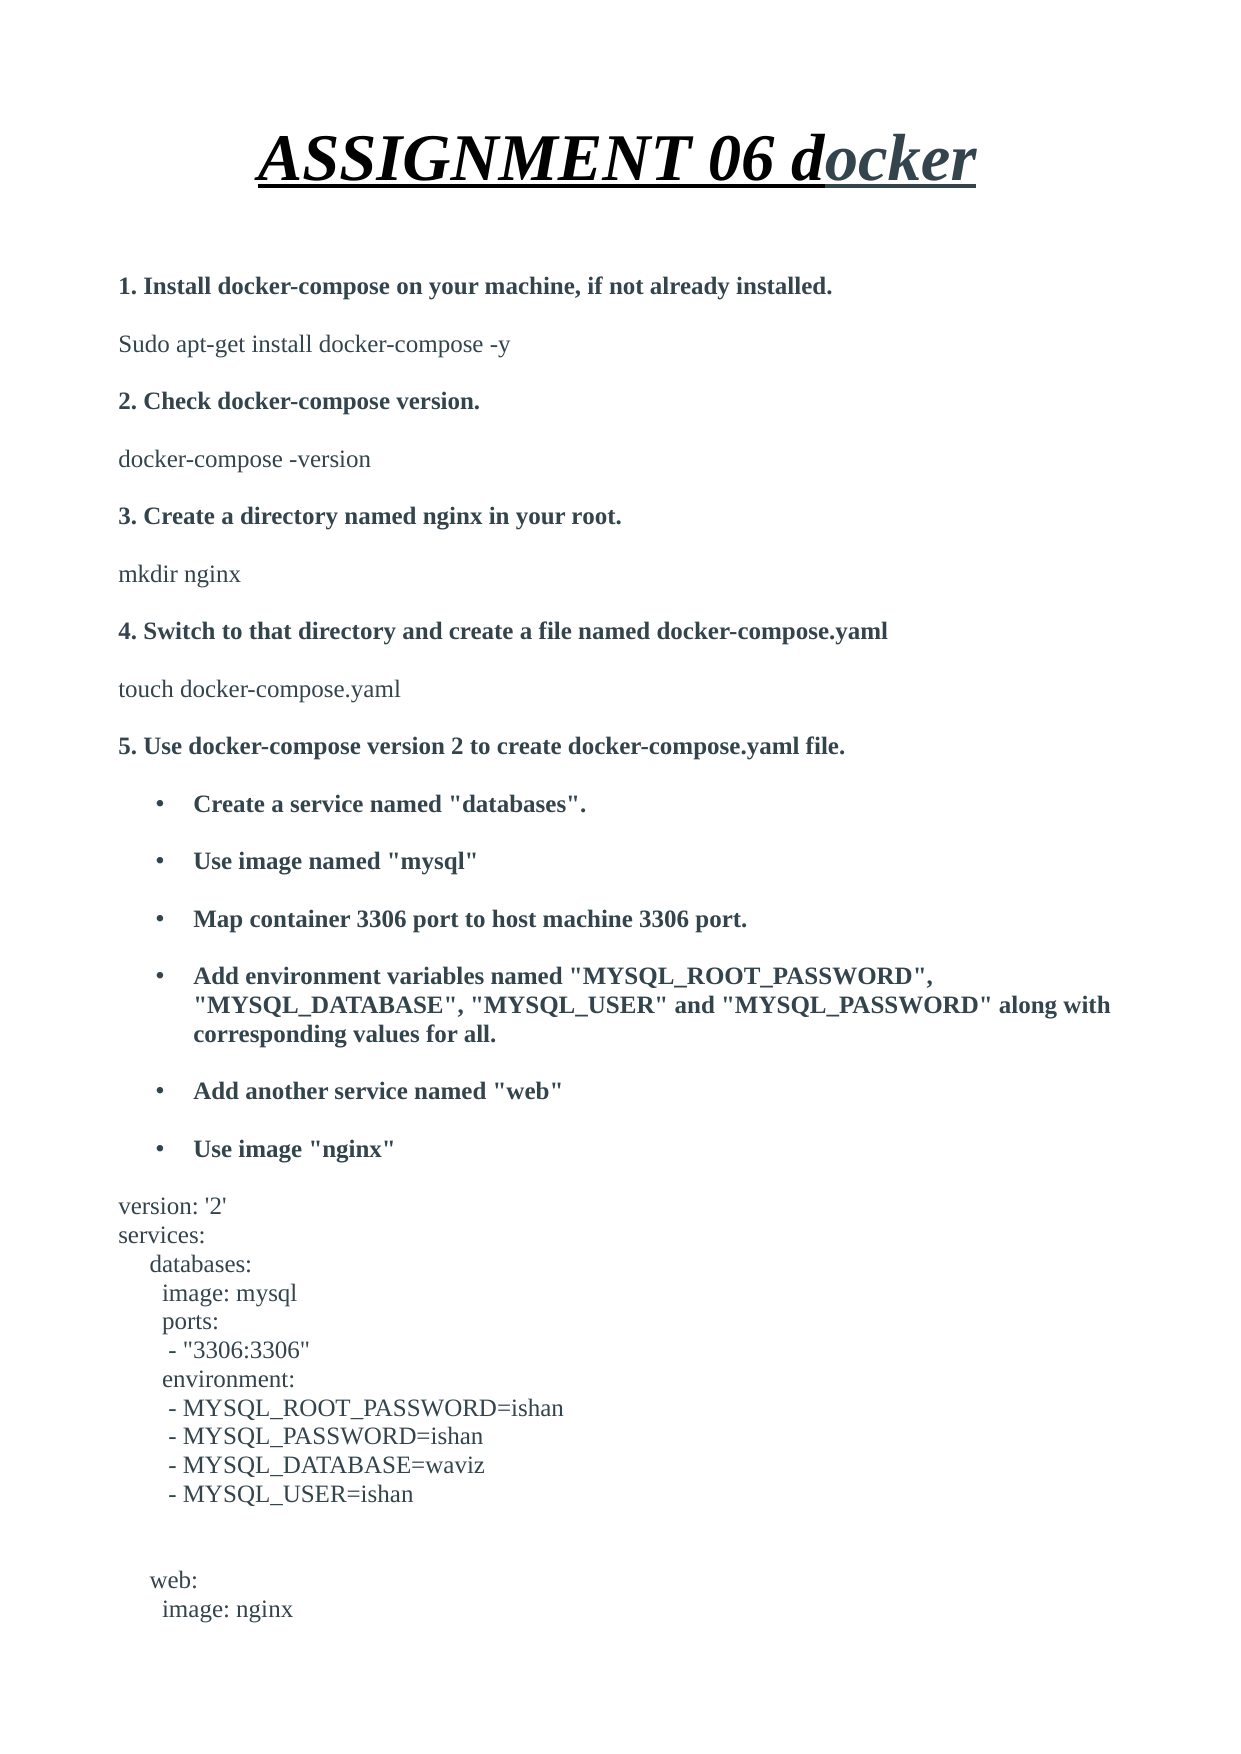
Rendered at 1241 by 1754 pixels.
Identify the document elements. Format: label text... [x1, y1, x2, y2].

text image: mysql [118, 1278, 1122, 1306]
list Create a service named "databases". [156, 789, 1122, 818]
list Map container 3306 port to host machine 3306 port. [156, 904, 1122, 933]
text web: [118, 1565, 1122, 1594]
text ports: [118, 1306, 1122, 1335]
text - MYSQL_USER=ishan [118, 1479, 1122, 1508]
text services: [118, 1220, 1122, 1249]
text databases: [118, 1249, 1122, 1278]
text touch docker-compose.yaml [118, 674, 1122, 703]
text ASSIGNMENT 06 docker [118, 118, 1122, 195]
text - "3306:3306" [118, 1335, 1122, 1364]
text docker-compose -version [118, 444, 1122, 473]
text environment: [118, 1364, 1122, 1393]
text 1. Install docker-compose on your machine, if not already installed. [118, 271, 1122, 300]
text 3. Create a directory named nginx in your root. [118, 501, 1122, 530]
list Use image named "mysql" [156, 846, 1122, 875]
text - MYSQL_ROOT_PASSWORD=ishan [118, 1393, 1122, 1421]
list Use image "nginx" [156, 1134, 1122, 1163]
text - MYSQL_PASSWORD=ishan [118, 1421, 1122, 1450]
text mkdir nginx [118, 559, 1122, 588]
text image: nginx [118, 1594, 1122, 1623]
text 4. Switch to that directory and create a file named docker-compose.yaml [118, 616, 1122, 645]
text 5. Use docker-compose version 2 to create docker-compose.yaml file. [118, 731, 1122, 760]
text 2. Check docker-compose version. [118, 386, 1122, 415]
text version: '2' [118, 1191, 1122, 1220]
list Add another service named "web" [156, 1076, 1122, 1105]
text Sudo apt-get install docker-compose -y [118, 329, 1122, 358]
list Add environment variables named "MYSQL_ROOT_PASSWORD", "MYSQL_DATABASE", "MYSQL_USER" and "MYSQL_PASSWORD" along with corresponding values for all. [156, 961, 1122, 1048]
text - MYSQL_DATABASE=waviz [118, 1450, 1122, 1479]
